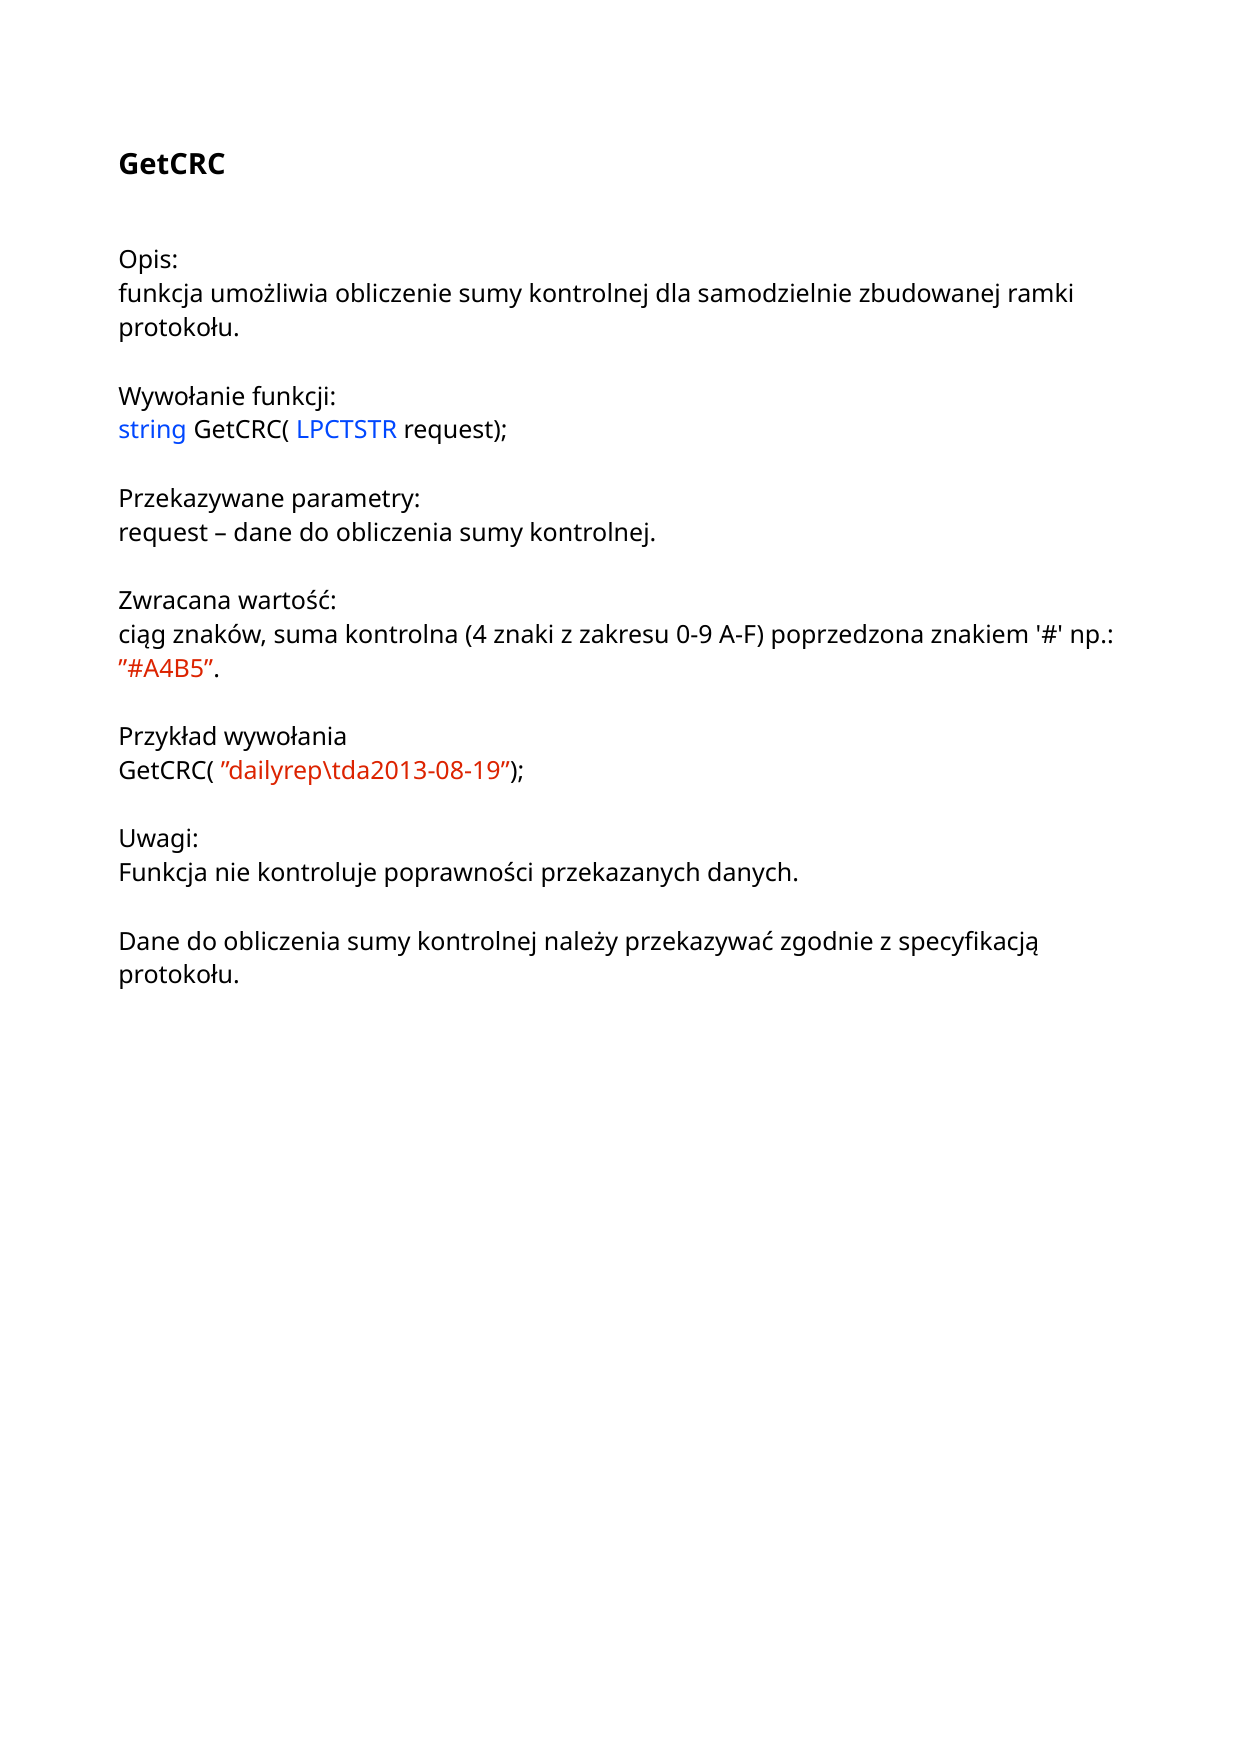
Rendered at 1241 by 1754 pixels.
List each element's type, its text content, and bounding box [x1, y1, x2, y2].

text funkcja umożliwia obliczenie sumy kontrolnej dla samodzielnie zbudowanej ramki protokołu. [118, 276, 1122, 344]
text Opis: [118, 242, 1122, 276]
text Przykład wywołania [118, 719, 1122, 753]
text GetCRC( ”dailyrep\tda2013-08-19”); [118, 753, 1122, 787]
text request – dane do obliczenia sumy kontrolnej. [118, 514, 1122, 548]
text string GetCRC( LPCTSTR request); [118, 412, 1122, 446]
text Uwagi: [118, 821, 1122, 855]
text Wywołanie funkcji: [118, 378, 1122, 412]
text Przekazywane parametry: [118, 480, 1122, 514]
text Zwracana wartość: [118, 582, 1122, 617]
text ciąg znaków, suma kontrolna (4 znaki z zakresu 0-9 A-F) poprzedzona znakiem '#' np.: ”#A4B5”. [118, 617, 1122, 685]
subtitle GetCRC [118, 143, 1122, 183]
text Dane do obliczenia sumy kontrolnej należy przekazywać zgodnie z specyfikacją protokołu. [118, 923, 1122, 991]
text Funkcja nie kontroluje poprawności przekazanych danych. [118, 855, 1122, 889]
